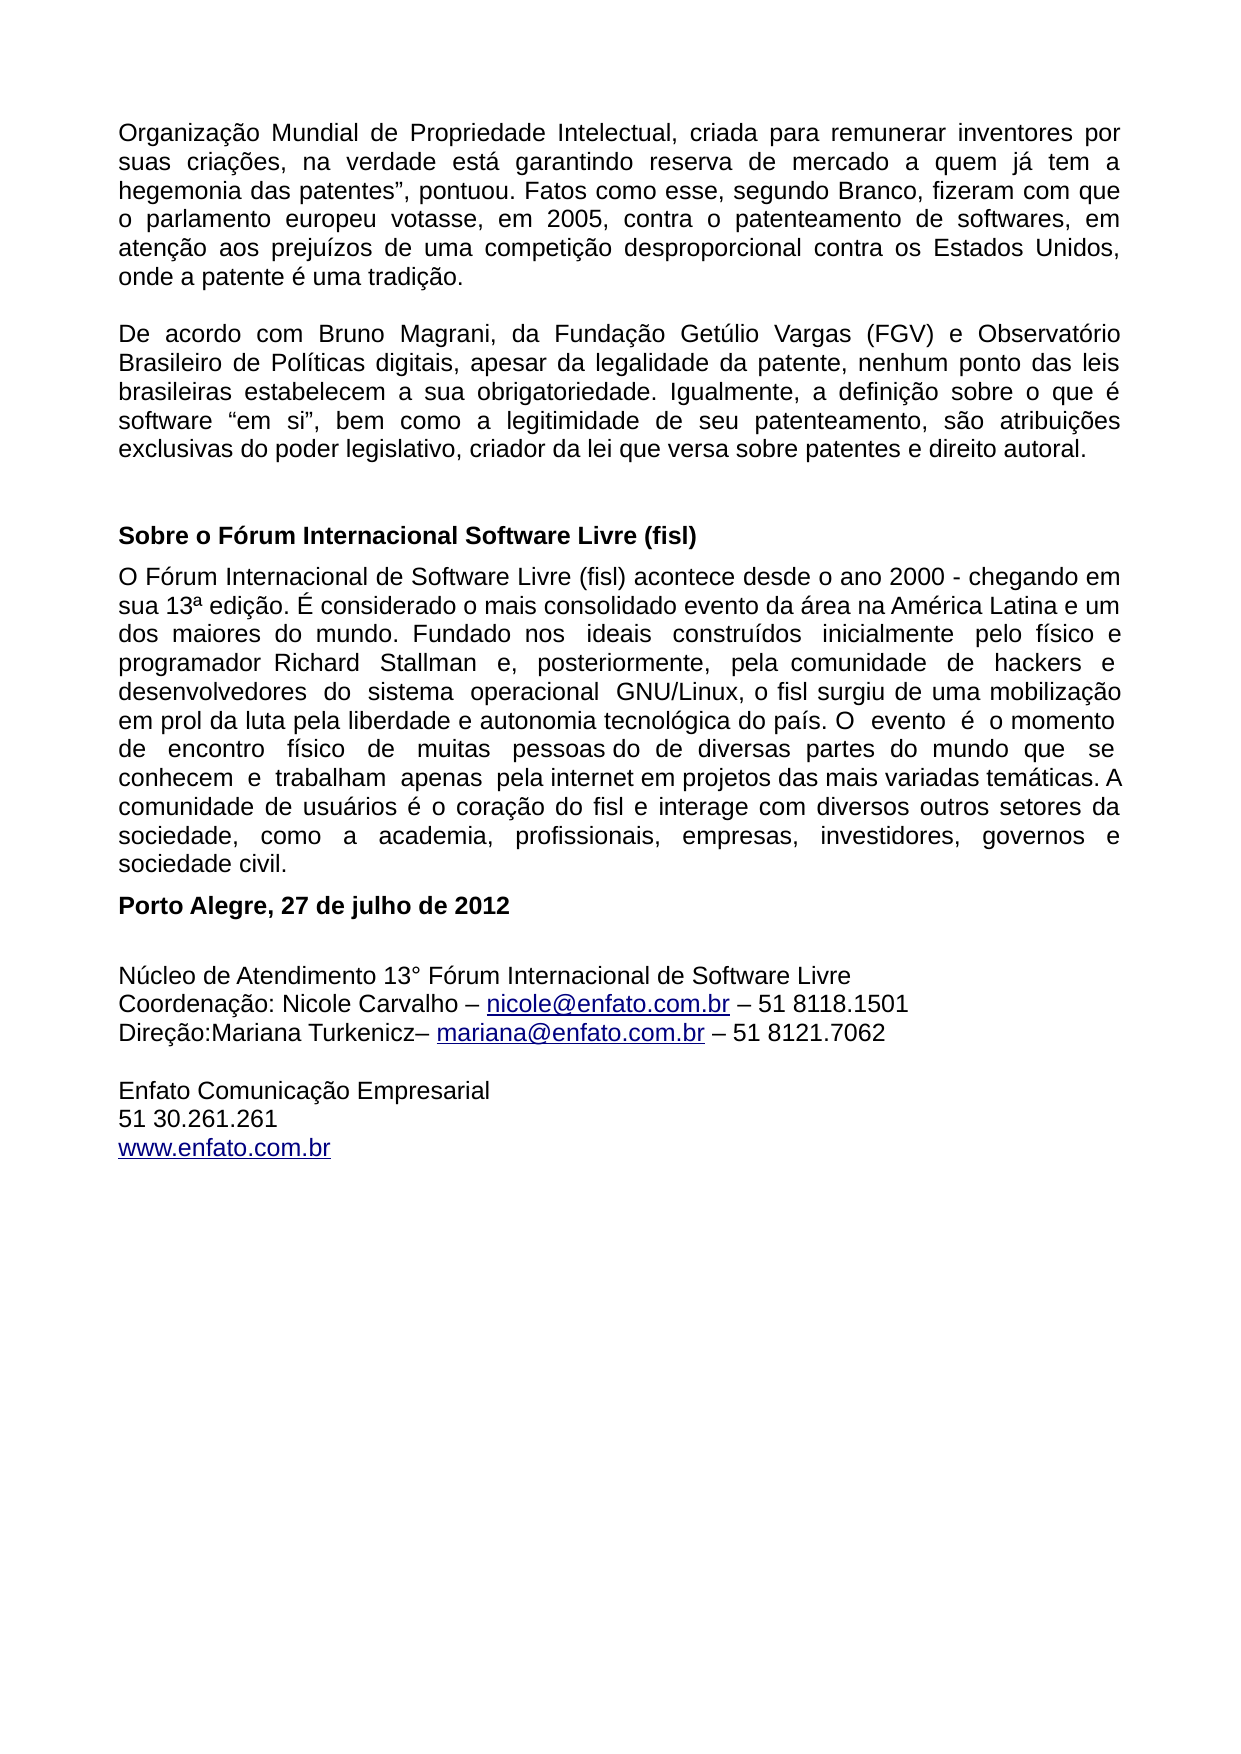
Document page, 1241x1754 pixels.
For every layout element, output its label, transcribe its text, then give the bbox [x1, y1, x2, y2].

text Sobre o Fórum Internacional Software Livre (fisl) [118, 521, 1122, 549]
text Porto Alegre, 27 de julho de 2012 [118, 891, 1122, 919]
text De acordo com Bruno Magrani, da Fundação Getúlio Vargas (FGV) e Observatório Brasileiro de Políticas digitais, apesar da legalidade da patente, nenhum ponto das leis brasileiras estabelecem a sua obrigatoriedade. Igualmente, a definição sobre o que é software “em si”, bem como a legitimidade de seu patenteamento, são atribuições exclusivas do poder legislativo, criador da lei que versa sobre patentes e direito autoral. [118, 319, 1122, 463]
text Organização Mundial de Propriedade Intelectual, criada para remunerar inventores por suas criações, na verdade está garantindo reserva de mercado a quem já tem a hegemonia das patentes”, pontuou. Fatos como esse, segundo Branco, fizeram com que o parlamento europeu votasse, em 2005, contra o patenteamento de softwares, em atenção aos prejuízos de uma competição desproporcional contra os Estados Unidos, onde a patente é uma tradição. [118, 118, 1122, 291]
text O Fórum Internacional de Software Livre (fisl) acontece desde o ano 2000 - chegando em sua 13ª edição. É considerado o mais consolidado evento da área na América Latina e um dos maiores do mundo. Fundado nos ideais construídos inicialmente pelo físico e programador Richard Stallman e, posteriormente, pela comunidade de hackers e desenvolvedores do sistema operacional GNU/Linux, o fisl surgiu de uma mobilização em prol da luta pela liberdade e autonomia tecnológica do país. O evento é o momento de encontro físico de muitas pessoas do de diversas partes do mundo que se conhecem e trabalham apenas pela internet em projetos das mais variadas temáticas. A comunidade de usuários é o coração do fisl e interage com diversos outros setores da sociedade, como a academia, profissionais, empresas, investidores, governos e sociedade civil. [118, 562, 1122, 878]
text Núcleo de Atendimento 13° Fórum Internacional de Software Livre Coordenação: Nicole Carvalho – nicole@enfato.com.br – 51 8118.1501 Direção:Mariana Turkenicz– mariana@enfato.com.br – 51 8121.7062 Enfato Comunicação Empresarial 51 30.261.261 www.enfato.com.br [118, 932, 1122, 1162]
